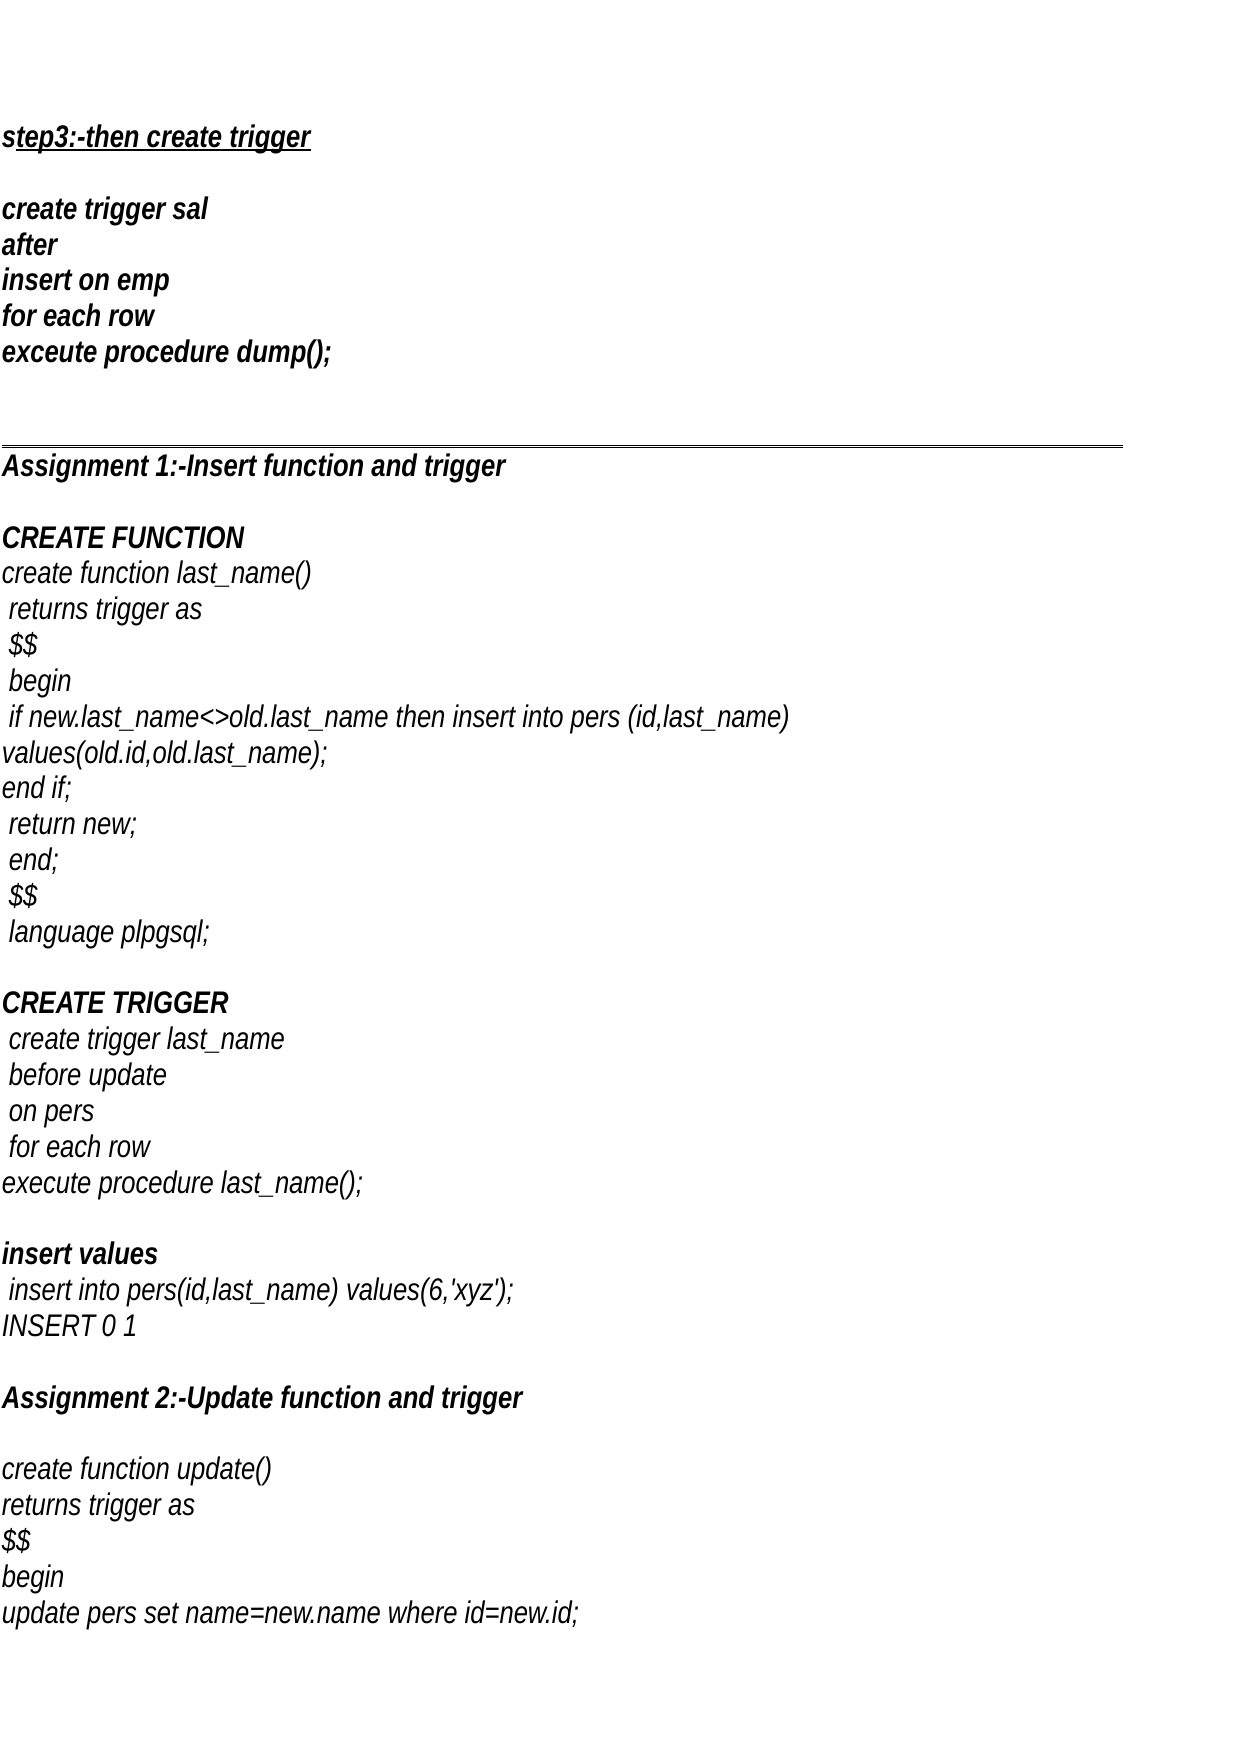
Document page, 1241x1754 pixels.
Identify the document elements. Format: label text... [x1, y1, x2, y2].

text update pers set name=new.name where id=new.id; [2, 1594, 1123, 1630]
text INSERT 0 1 [2, 1307, 1123, 1343]
text create function update() [2, 1451, 1123, 1486]
text if new.last_name<>old.last_name then insert into pers (id,last_name) values(old.id,old.last_name); [2, 698, 1123, 770]
text CREATE TRIGGER [2, 985, 1123, 1021]
text for each row [2, 297, 1123, 333]
text for each row [2, 1128, 1123, 1164]
text return new; [2, 806, 1123, 841]
text $$ [2, 1522, 1123, 1558]
text returns trigger as [2, 1486, 1123, 1522]
text insert values [2, 1236, 1123, 1271]
text on pers [2, 1092, 1123, 1128]
text begin [2, 1558, 1123, 1594]
text Assignment 1:-Insert function and trigger [2, 448, 1123, 483]
text create trigger last_name [2, 1021, 1123, 1056]
text Assignment 2:-Update function and trigger [2, 1379, 1123, 1415]
text returns trigger as [2, 591, 1123, 626]
text $$ [2, 877, 1123, 913]
text end if; [2, 770, 1123, 806]
text insert on emp [2, 261, 1123, 297]
text exceute procedure dump(); [2, 333, 1123, 369]
text after [2, 226, 1123, 261]
text create trigger sal [2, 190, 1123, 226]
text step3:-then create trigger [2, 118, 1123, 154]
text create function last_name() [2, 555, 1123, 591]
text insert into pers(id,last_name) values(6,'xyz'); [2, 1271, 1123, 1307]
text end; [2, 841, 1123, 877]
text begin [2, 662, 1123, 698]
text before update [2, 1056, 1123, 1092]
text execute procedure last_name(); [2, 1164, 1123, 1200]
text $$ [2, 626, 1123, 662]
text language plpgsql; [2, 913, 1123, 949]
text CREATE FUNCTION [2, 519, 1123, 555]
